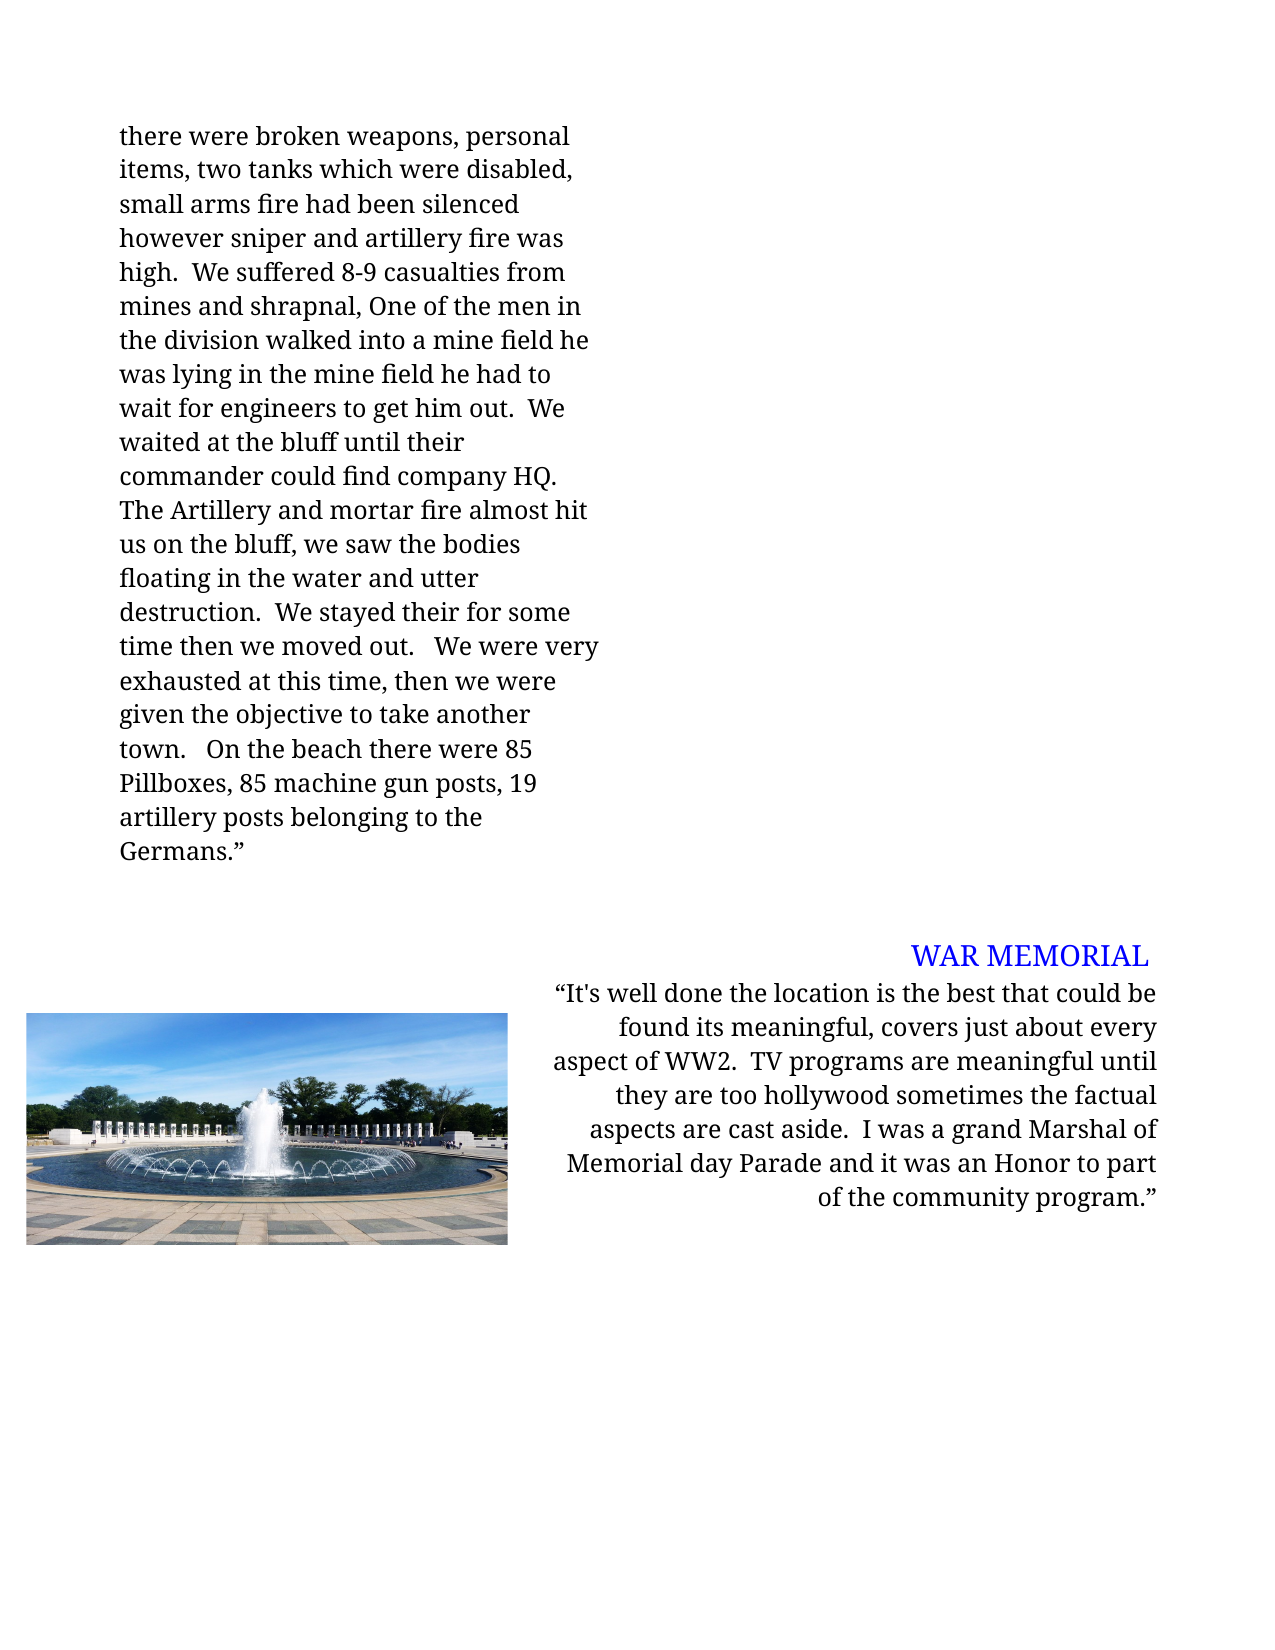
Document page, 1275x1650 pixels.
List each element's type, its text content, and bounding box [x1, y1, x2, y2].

text WAR MEMORIAL [119, 936, 1157, 975]
picture [26, 1013, 508, 1245]
text there were broken weapons, personal items, two tanks which were disabled, small arms fire had been silenced however sniper and artillery fire was high. We suffered 8-9 casualties from mines and shrapnal, One of the men in the division walked into a mine field he was lying in the mine field he had to wait for engineers to get him out. We waited at the bluff until their commander could find company HQ. The Artillery and mortar fire almost hit us on the bluff, we saw the bodies floating in the water and utter destruction. We stayed their for some time then we moved out. We were very exhausted at this time, then we were given the objective to take another town. On the beach there were 85 Pillboxes, 85 machine gun posts, 19 artillery posts belonging to the Germans.” [119, 118, 603, 867]
text “It's well done the location is the best that could be found its meaningful, covers just about every aspect of WW2. TV programs are meaningful until they are too hollywood sometimes the factual aspects are cast aside. I was a grand Marshal of Memorial day Parade and it was an Honor to part of the community program.” [547, 975, 1157, 1214]
